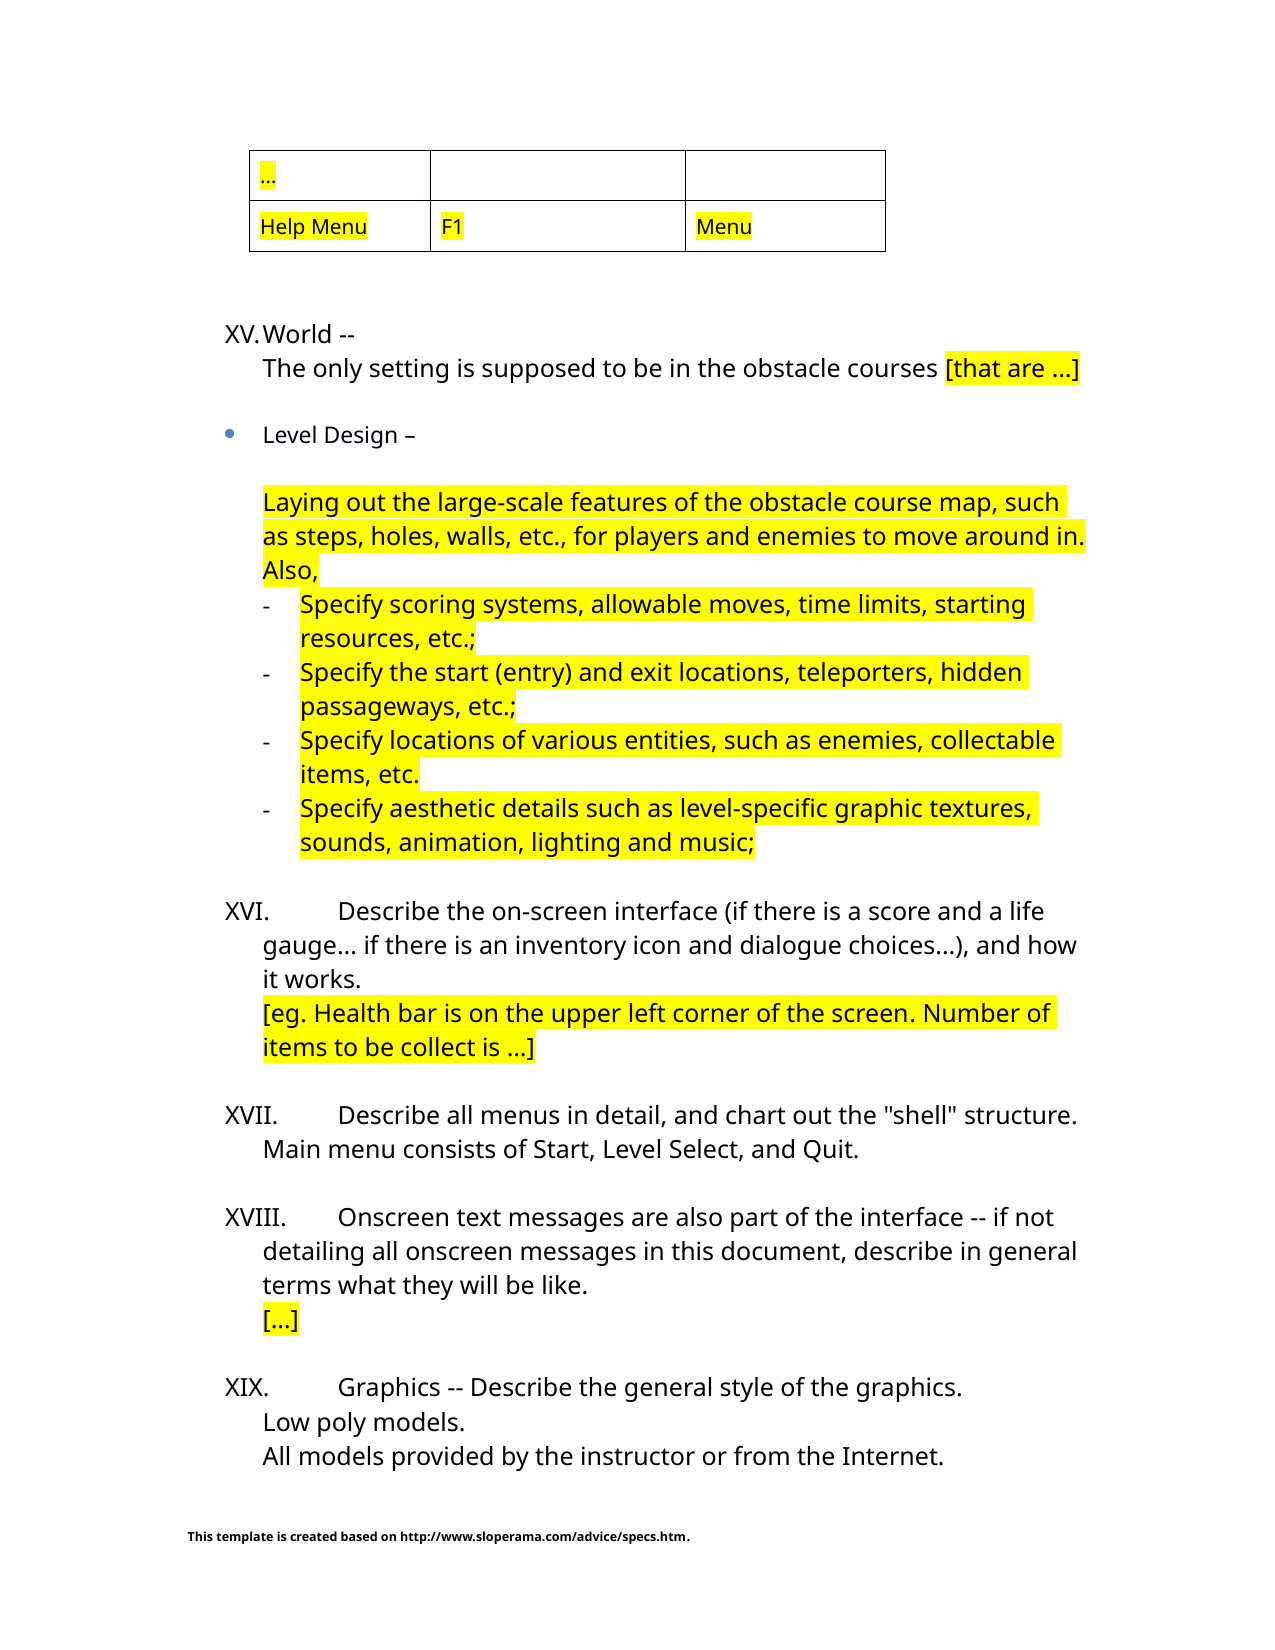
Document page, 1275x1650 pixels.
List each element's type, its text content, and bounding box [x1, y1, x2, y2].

list World -- [225, 317, 1087, 351]
text Low poly models. [262, 1404, 1087, 1438]
list The only setting is supposed to be in the obstacle courses [that are …] [262, 351, 1087, 385]
list Specify aesthetic details such as level-specific graphic textures, sounds, animation, lighting and music; [262, 791, 1087, 859]
table_cell [431, 151, 685, 200]
subtitle Level Design – [225, 419, 1087, 450]
list [eg. Health bar is on the upper left corner of the screen. Number of items to be collect is …] [262, 995, 1087, 1063]
table_cell Help Menu [250, 201, 430, 251]
table_cell F1 [431, 201, 685, 251]
text Laying out the large-scale features of the obstacle course map, such as steps, holes, walls, etc., for players and enemies to move around in. Also, [262, 484, 1087, 587]
table_cell [686, 151, 885, 200]
list Describe the on-screen interface (if there is a score and a life gauge... if there is an inventory icon and dialogue choices...), and how it works. [225, 893, 1087, 995]
list Specify scoring systems, allowable moves, time limits, starting resources, etc.; [262, 587, 1087, 655]
table_cell … [250, 151, 430, 200]
list […] [262, 1302, 1087, 1336]
list Describe all menus in detail, and chart out the "shell" structure. [225, 1098, 1087, 1132]
list Specify the start (entry) and exit locations, teleporters, hidden passageways, etc.; [262, 655, 1087, 723]
list Graphics -- Describe the general style of the graphics. [225, 1370, 1087, 1404]
table_cell Menu [686, 201, 885, 251]
list Specify locations of various entities, such as enemies, collectable items, etc. [262, 723, 1087, 791]
list Main menu consists of Start, Level Select, and Quit. [262, 1132, 1087, 1166]
list Onscreen text messages are also part of the interface -- if not detailing all onscreen messages in this document, describe in general terms what they will be like. [225, 1200, 1087, 1302]
text All models provided by the instructor or from the Internet. [262, 1438, 1087, 1472]
